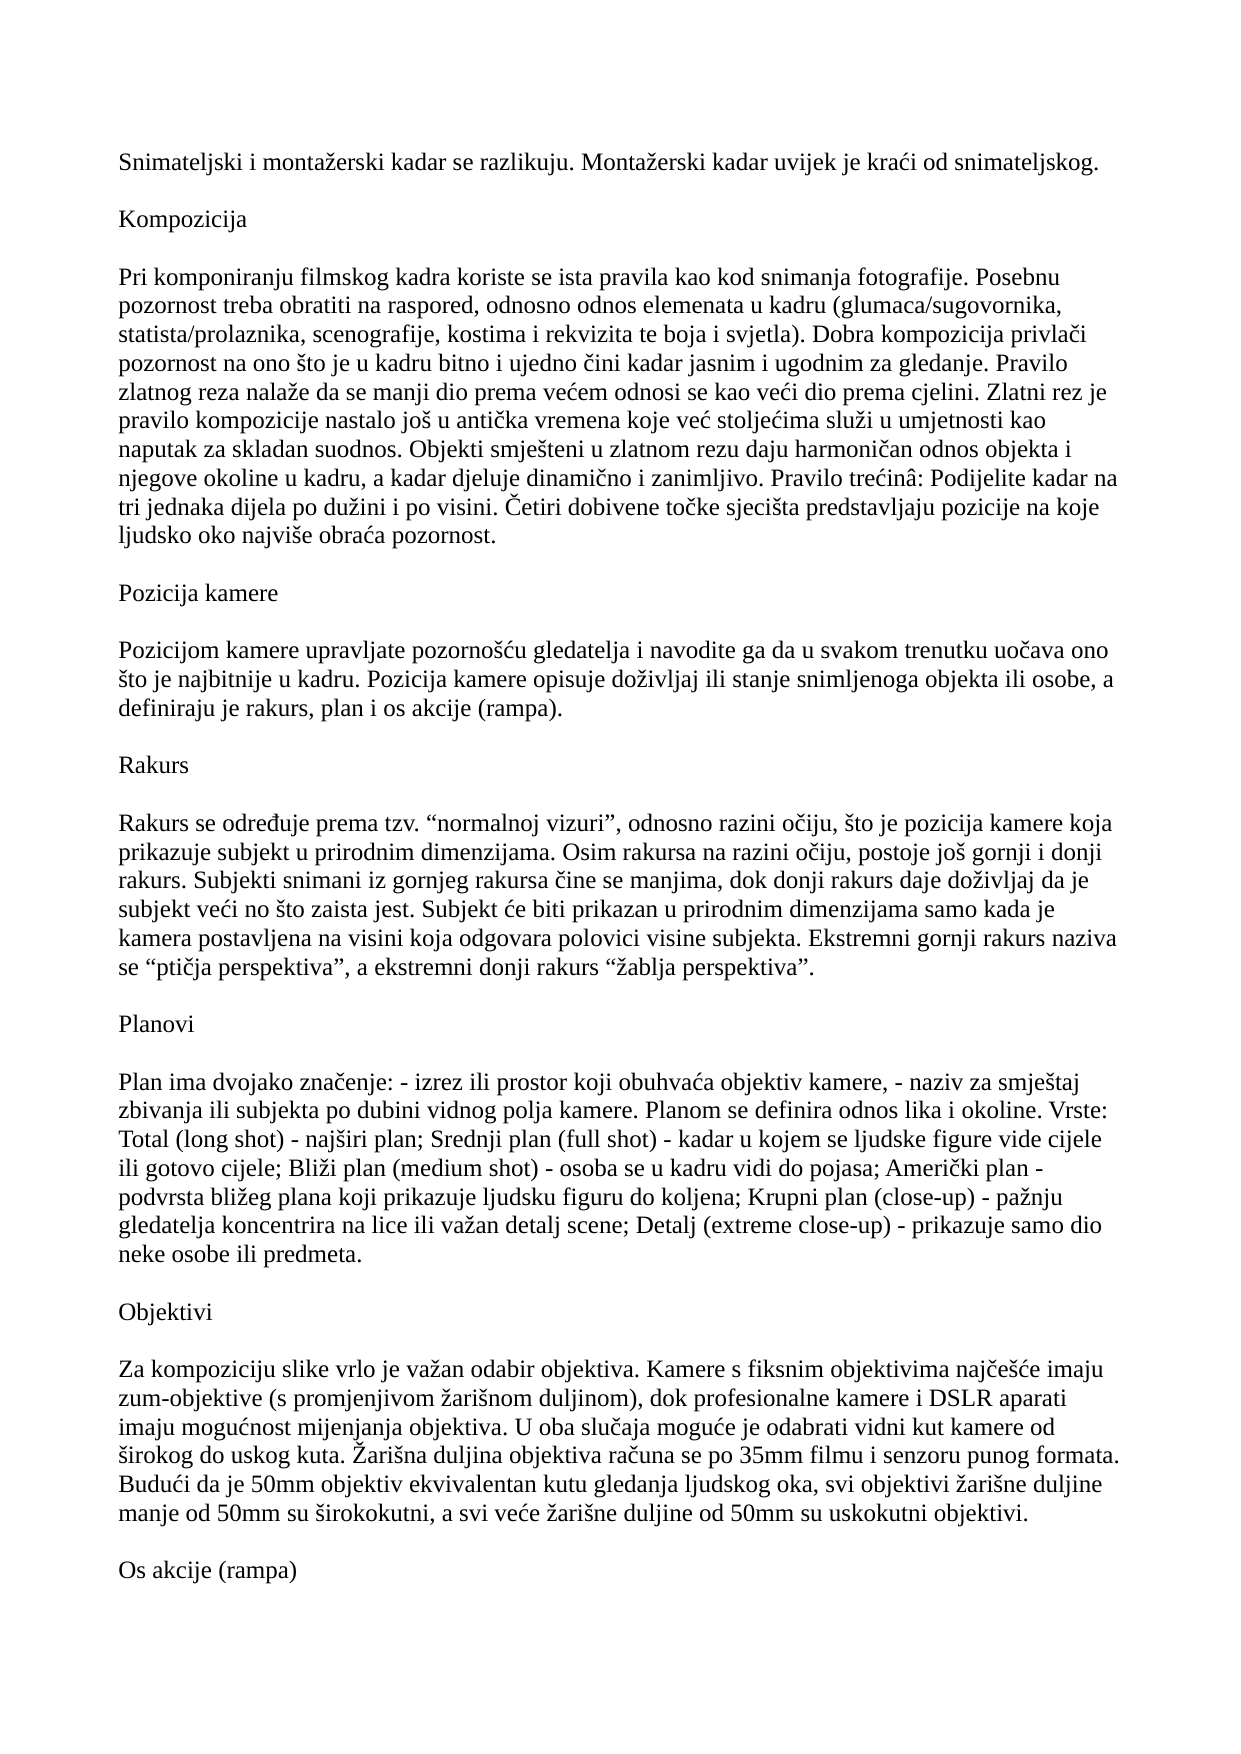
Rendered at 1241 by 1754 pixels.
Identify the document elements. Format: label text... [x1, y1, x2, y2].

text Snimateljski i montažerski kadar se razlikuju. Montažerski kadar uvijek je kraći od snimateljskog. Kompozicija Pri komponiranju filmskog kadra koriste se ista pravila kao kod snimanja fotografije. Posebnu pozornost treba obratiti na raspored, odnosno odnos elemenata u kadru (glumaca/sugovornika, statista/prolaznika, scenografije, kostima i rekvizita te boja i svjetla). Dobra kompozicija privlači pozornost na ono što je u kadru bitno i ujedno čini kadar jasnim i ugodnim za gledanje. Pravilo zlatnog reza nalaže da se manji dio prema većem odnosi se kao veći dio prema cjelini. Zlatni rez je pravilo kompozicije nastalo još u antička vremena koje već stoljećima služi u umjetnosti kao naputak za skladan suodnos. Objekti smješteni u zlatnom rezu daju harmoničan odnos objekta i njegove okoline u kadru, a kadar djeluje dinamično i zanimljivo. Pravilo trećinâ: Podijelite kadar na tri jednaka dijela po dužini i po visini. Četiri dobivene točke sjecišta predstavljaju pozicije na koje ljudsko oko najviše obraća pozornost. Pozicija kamere Pozicijom kamere upravljate pozornošću gledatelja i navodite ga da u svakom trenutku uočava ono što je najbitnije u kadru. Pozicija kamere opisuje doživljaj ili stanje snimljenoga objekta ili osobe, a definiraju je rakurs, plan i os akcije (rampa). Rakurs Rakurs se određuje prema tzv. “normalnoj vizuri”, odnosno razini očiju, što je pozicija kamere koja prikazuje subjekt u prirodnim dimenzijama. Osim rakursa na razini očiju, postoje još gornji i donji rakurs. Subjekti snimani iz gornjeg rakursa čine se manjima, dok donji rakurs daje doživljaj da je subjekt veći no što zaista jest. Subjekt će biti prikazan u prirodnim dimenzijama samo kada je kamera postavljena na visini koja odgovara polovici visine subjekta. Ekstremni gornji rakurs naziva se “ptičja perspektiva”, a ekstremni donji rakurs “žablja perspektiva”. Planovi Plan ima dvojako značenje: - izrez ili prostor koji obuhvaća objektiv kamere, - naziv za smještaj zbivanja ili subjekta po dubini vidnog polja kamere. Planom se definira odnos lika i okoline. Vrste: Total (long shot) - najširi plan; Srednji plan (full shot) - kadar u kojem se ljudske figure vide cijele ili gotovo cijele; Bliži plan (medium shot) - osoba se u kadru vidi do pojasa; Američki plan - podvrsta bližeg plana koji prikazuje ljudsku figuru do koljena; Krupni plan (close-up) - pažnju gledatelja koncentrira na lice ili važan detalj scene; Detalj (extreme close-up) - prikazuje samo dio neke osobe ili predmeta. Objektivi Za kompoziciju slike vrlo je važan odabir objektiva. Kamere s fiksnim objektivima najčešće imaju zum-objektive (s promjenjivom žarišnom duljinom), dok profesionalne kamere i DSLR aparati imaju mogućnost mijenjanja objektiva. U oba slučaja moguće je odabrati vidni kut kamere od širokog do uskog kuta. Žarišna duljina objektiva računa se po 35mm filmu i senzoru punog formata. Budući da je 50mm objektiv ekvivalentan kutu gledanja ljudskog oka, svi objektivi žarišne duljine manje od 50mm su širokokutni, a svi veće žarišne duljine od 50mm su uskokutni objektivi. Os akcije (rampa) [118, 118, 1122, 1613]
